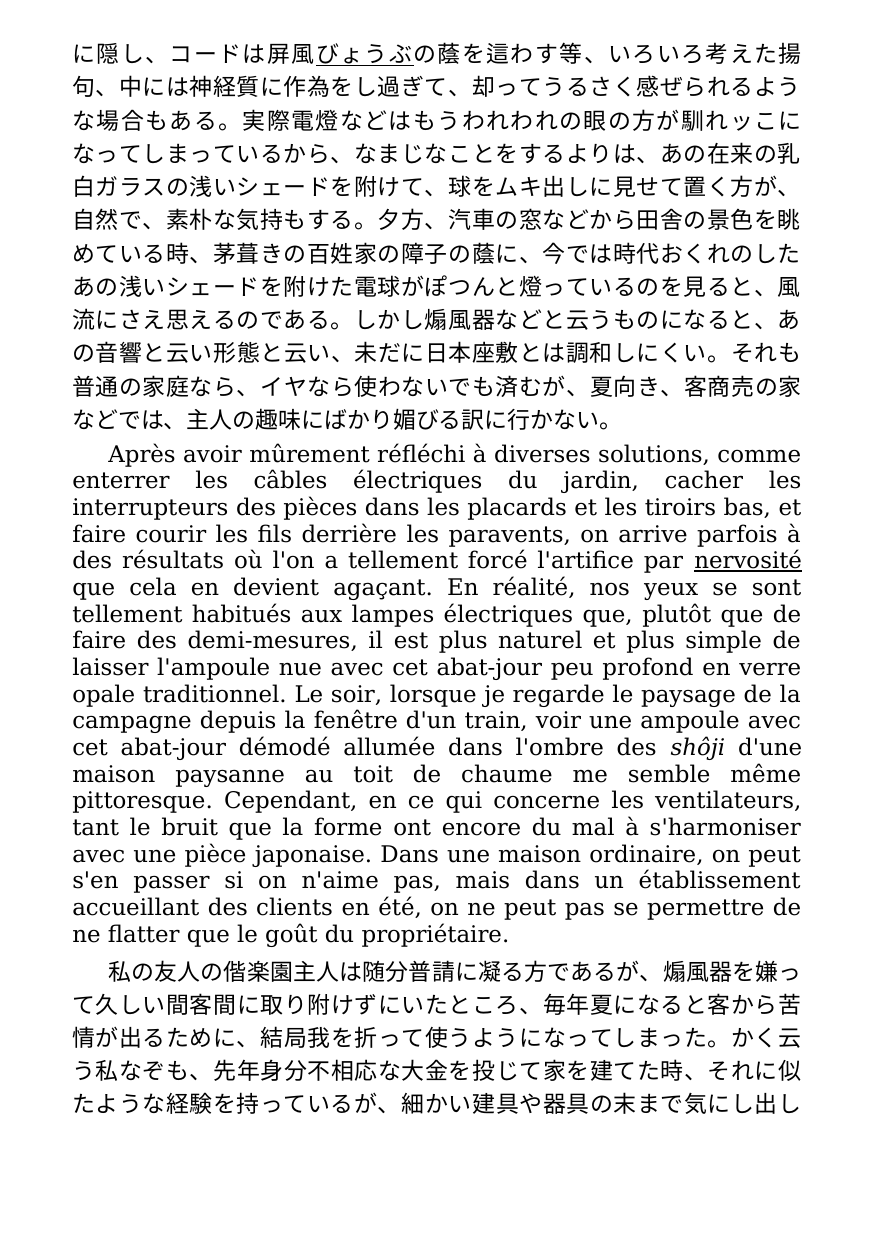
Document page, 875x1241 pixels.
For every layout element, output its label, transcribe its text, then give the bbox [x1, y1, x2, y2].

text Après avoir mûrement réfléchi à diverses solutions, comme enterrer les câbles électriques du jardin, cacher les interrupteurs des pièces dans les placards et les tiroirs bas, et faire courir les fils derrière les paravents, on arrive parfois à des résultats où l'on a tellement forcé l'artifice par nervosité que cela en devient agaçant. En réalité, nos yeux se sont tellement habitués aux lampes électriques que, plutôt que de faire des demi-mesures, il est plus naturel et plus simple de laisser l'ampoule nue avec cet abat-jour peu profond en verre opale traditionnel. Le soir, lorsque je regarde le paysage de la campagne depuis la fenêtre d'un train, voir une ampoule avec cet abat-jour démodé allumée dans l'ombre des shôji d'une maison paysanne au toit de chaume me semble même pittoresque. Cependant, en ce qui concerne les ventilateurs, tant le bruit que la forme ont encore du mal à s'harmoniser avec une pièce japonaise. Dans une maison ordinaire, on peut s'en passer si on n'aime pas, mais dans un établissement accueillant des clients en été, on ne peut pas se permettre de ne flatter que le goût du propriétaire. [72, 441, 802, 947]
text 私の友人の偕楽園主人は随分普請に凝る方であるが、煽風器を嫌って久しい間客間に取り附けずにいたところ、毎年夏になると客から苦情が出るために、結局我を折って使うようになってしまった。かく云う私なぞも、先年身分不相応な大金を投じて家を建てた時、それに似たような経験を持っているが、細かい建具や器具の末まで気にし出し [72, 953, 802, 1119]
text に隠し、コードは屏風びょうぶの蔭を這わす等、いろいろ考えた揚句、中には神経質に作為をし過ぎて、却ってうるさく感ぜられるような場合もある。実際電燈などはもうわれわれの眼の方が馴れッこになってしまっているから、なまじなことをするよりは、あの在来の乳白ガラスの浅いシェードを附けて、球をムキ出しに見せて置く方が、自然で、素朴な気持もする。夕方、汽車の窓などから田舎の景色を眺めている時、茅葺きの百姓家の障子の蔭に、今では時代おくれのしたあの浅いシェードを附けた電球がぽつんと燈っているのを見ると、風流にさえ思えるのである。しかし煽風器などと云うものになると、あの音響と云い形態と云い、未だに日本座敷とは調和しにくい。それも普通の家庭なら、イヤなら使わないでも済むが、夏向き、客商売の家などでは、主人の趣味にばかり媚びる訳に行かない。 [72, 36, 802, 435]
